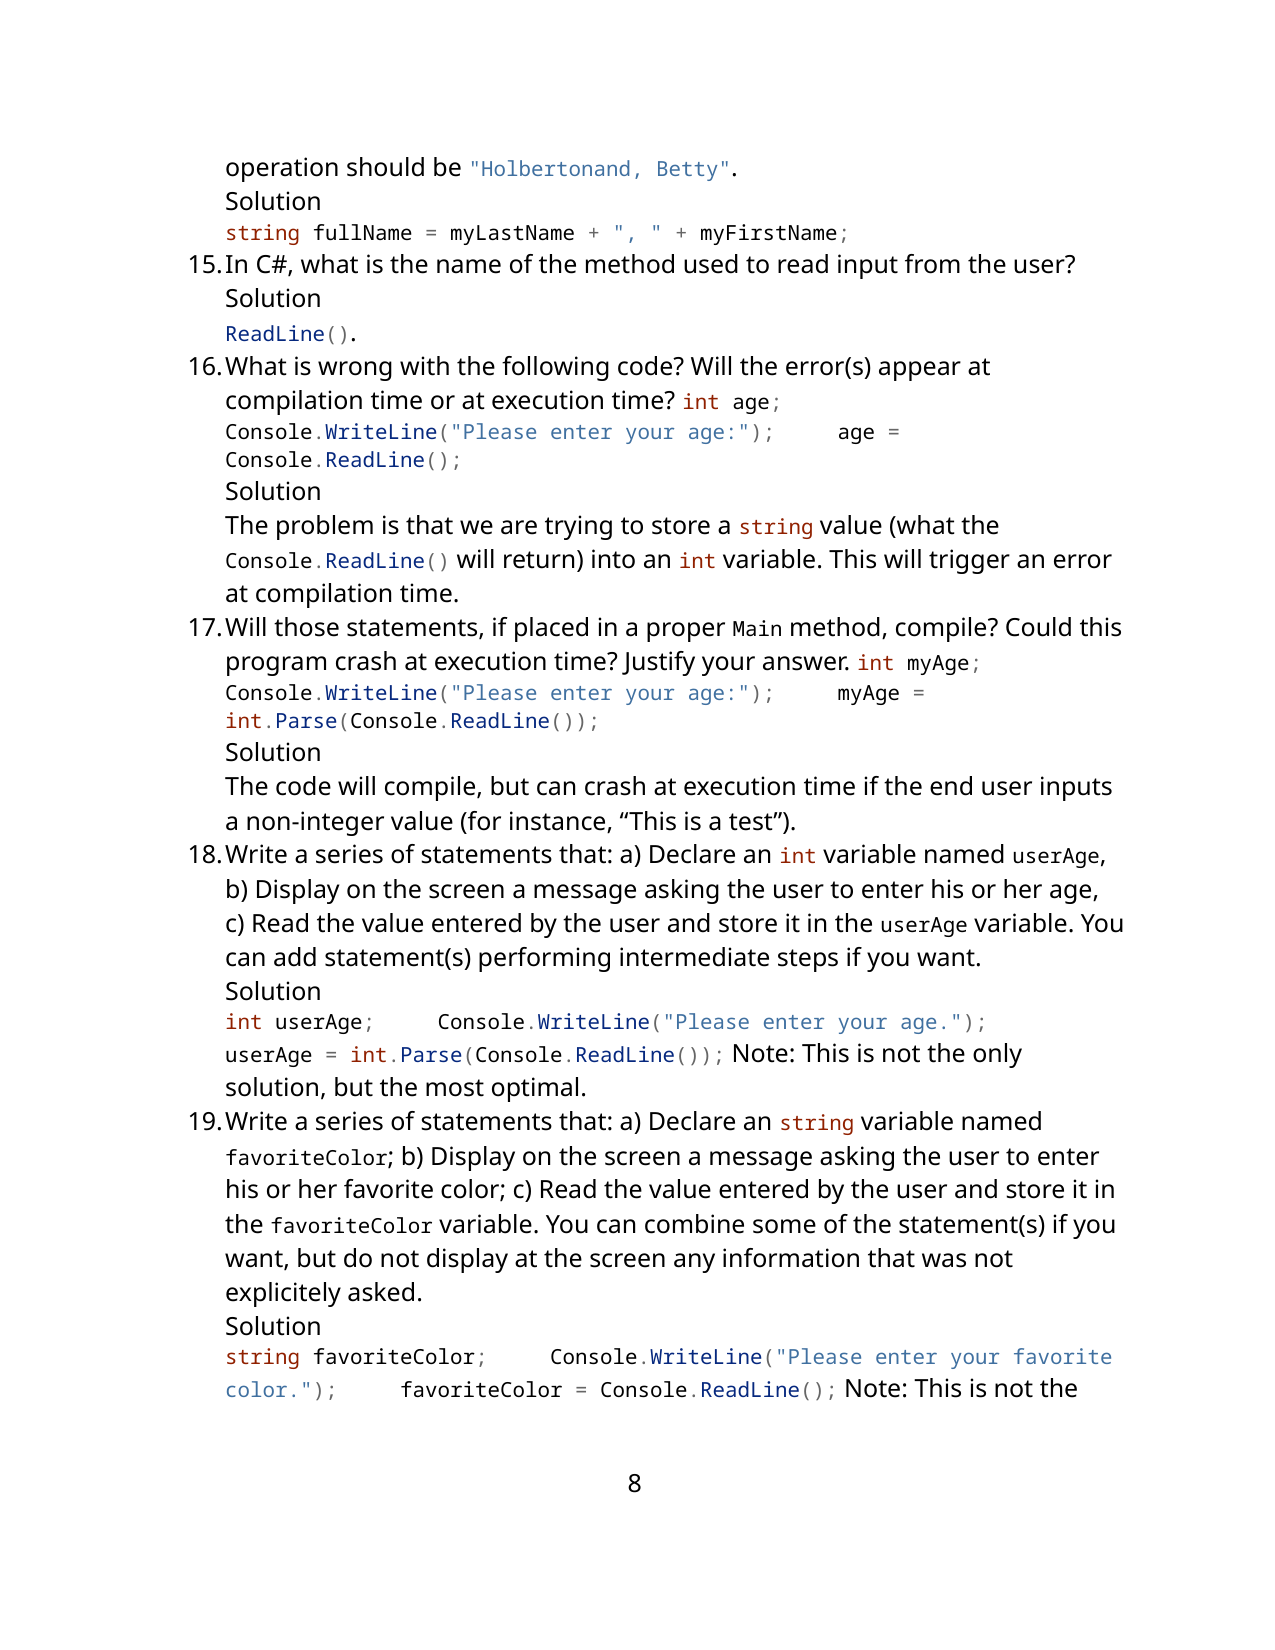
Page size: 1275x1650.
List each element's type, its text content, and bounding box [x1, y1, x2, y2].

list Solution [187, 184, 1125, 218]
list Will those statements, if placed in a proper Main method, compile? Could this program crash at execution time? Justify your answer. int myAge; Console.WriteLine("Please enter your age:"); myAge = int.Parse(Console.ReadLine()); [187, 610, 1125, 735]
list string fullName = myLastName + ", " + myFirstName; [187, 218, 1125, 247]
list Solution [187, 735, 1125, 769]
list The problem is that we are trying to store a string value (what the Console.ReadLine() will return) into an int variable. This will trigger an error at compilation time. [187, 508, 1125, 610]
list Solution [187, 973, 1125, 1007]
list Solution [187, 1308, 1125, 1342]
list Write a series of statements that: a) Declare an int variable named userAge, b) Display on the screen a message asking the user to enter his or her age, c) Read the value entered by the user and store it in the userAge variable. You can add statement(s) performing intermediate steps if you want. [187, 837, 1125, 973]
list What is wrong with the following code? Will the error(s) appear at compilation time or at execution time? int age; Console.WriteLine("Please enter your age:"); age = Console.ReadLine(); [187, 349, 1125, 474]
list Solution [187, 474, 1125, 508]
list ReadLine(). [187, 315, 1125, 349]
list operation should be "Holbertonand, Betty". [187, 150, 1125, 184]
list Solution [187, 281, 1125, 315]
list Write a series of statements that: a) Declare an string variable named favoriteColor; b) Display on the screen a message asking the user to enter his or her favorite color; c) Read the value entered by the user and store it in the favoriteColor variable. You can combine some of the statement(s) if you want, but do not display at the screen any information that was not explicitely asked. [187, 1104, 1125, 1308]
list string favoriteColor; Console.WriteLine("Please enter your favorite color."); favoriteColor = Console.ReadLine(); Note: This is not the [187, 1342, 1125, 1405]
list int userAge; Console.WriteLine("Please enter your age."); userAge = int.Parse(Console.ReadLine()); Note: This is not the only solution, but the most optimal. [187, 1007, 1125, 1104]
list The code will compile, but can crash at execution time if the end user inputs a non-integer value (for instance, “This is a test”). [187, 769, 1125, 837]
list In C#, what is the name of the method used to read input from the user? [187, 247, 1125, 281]
